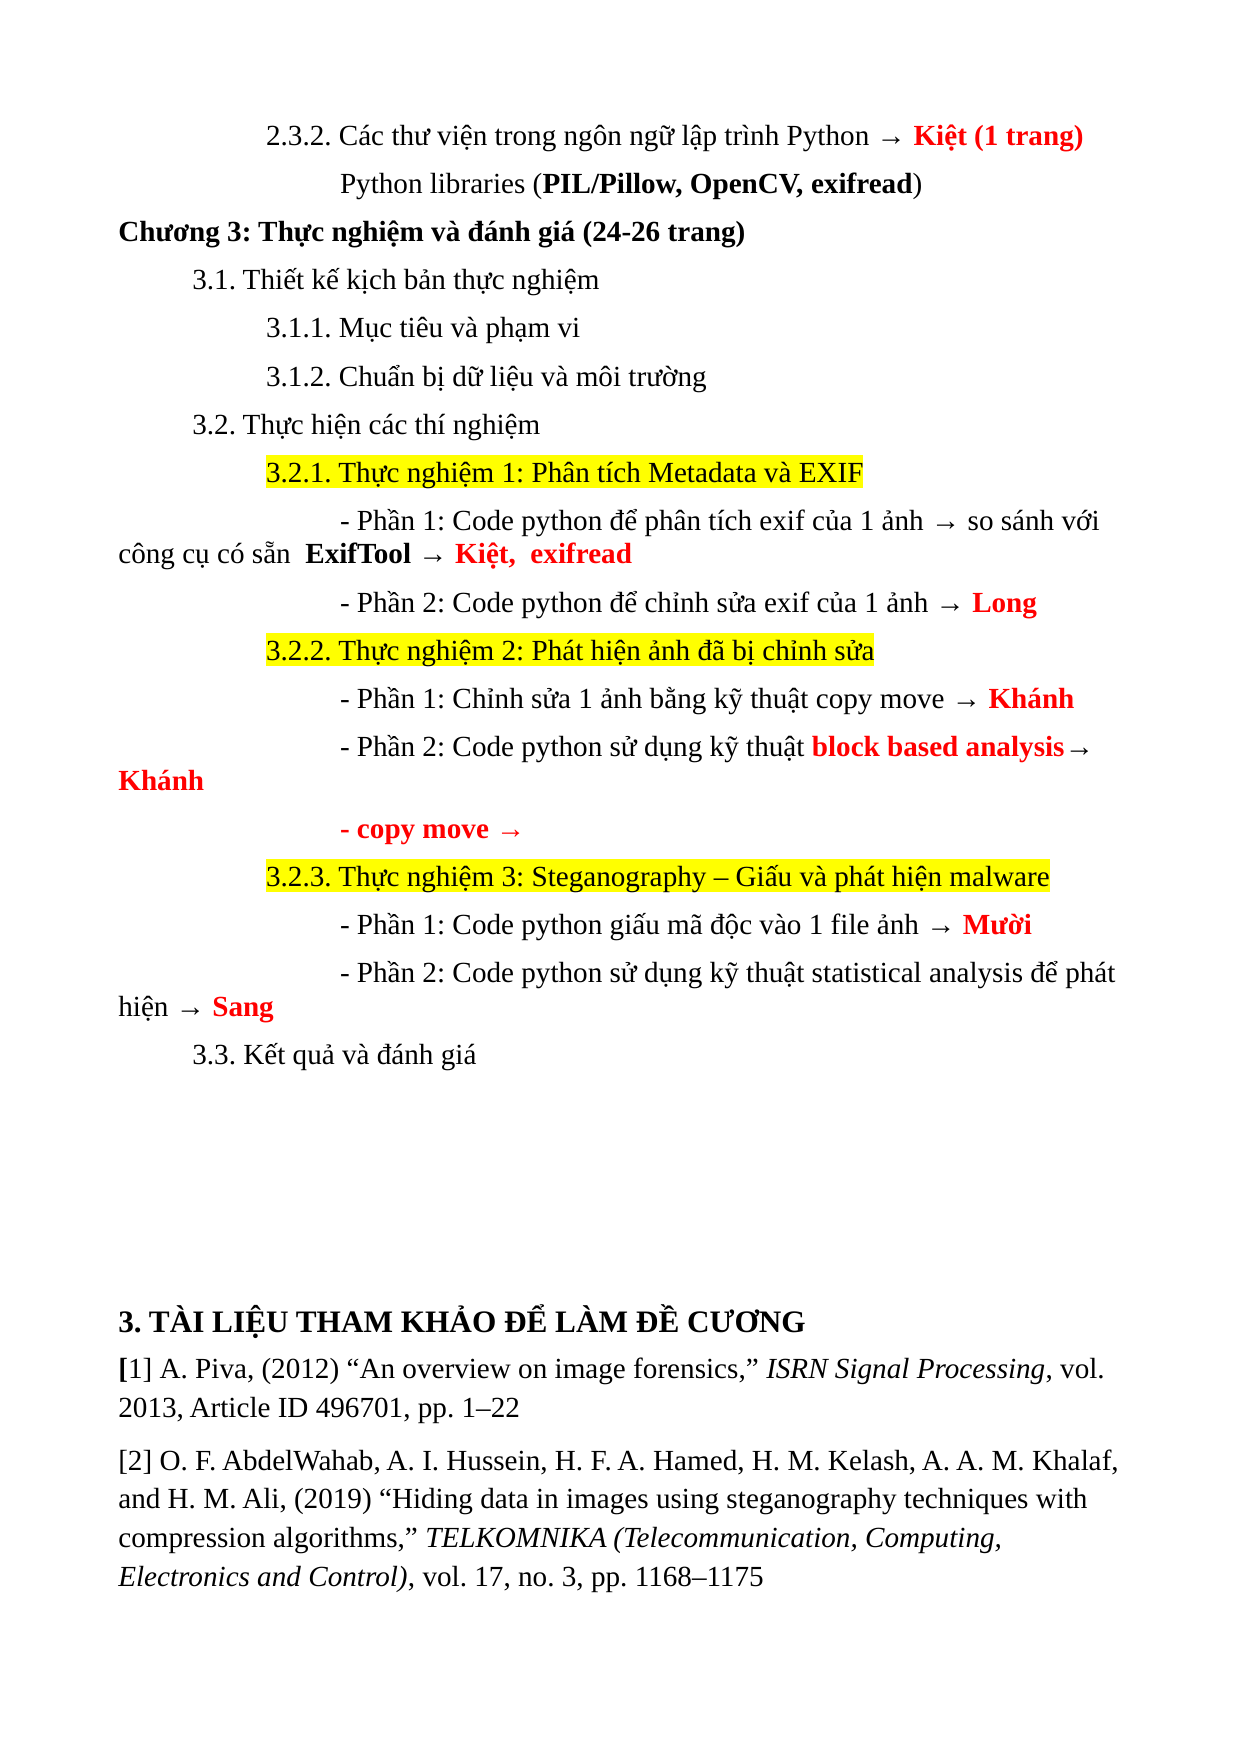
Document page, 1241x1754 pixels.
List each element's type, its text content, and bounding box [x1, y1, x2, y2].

text - Phần 2: Code python sử dụng kỹ thuật block based analysis→ Khánh [118, 729, 1122, 796]
text 3.1.1. Mục tiêu và phạm vi [118, 311, 1122, 344]
subtitle 3. TÀI LIỆU THAM KHẢO ĐỂ LÀM ĐỀ CƯƠNG [118, 1303, 1122, 1339]
text 3.2.2. Thực nghiệm 2: Phát hiện ảnh đã bị chỉnh sửa [118, 633, 1122, 666]
text 3.2.3. Thực nghiệm 3: Steganography – Giấu và phát hiện malware [118, 859, 1122, 892]
text 2.3.2. Các thư viện trong ngôn ngữ lập trình Python → Kiệt (1 trang) [118, 118, 1122, 152]
text - copy move → [118, 811, 1122, 844]
text [1] A. Piva, (2012) “An overview on image forensics,” ISRN Signal Processing, vol. 2013, Article ID 496701, pp. 1–22 [118, 1351, 1122, 1423]
text 3.1. Thiết kế kịch bản thực nghiệm [118, 262, 1122, 296]
text Chương 3: Thực nghiệm và đánh giá (24-26 trang) [118, 214, 1122, 248]
text - Phần 1: Code python giấu mã độc vào 1 file ảnh → Mười [118, 907, 1122, 941]
text - Phần 1: Code python để phân tích exif của 1 ảnh → so sánh với công cụ có sẵn ExifTool → Kiệt, exifread [118, 503, 1122, 570]
text 3.1.2. Chuẩn bị dữ liệu và môi trường [118, 359, 1122, 392]
text 3.2. Thực hiện các thí nghiệm [118, 407, 1122, 440]
text Python libraries (PIL/Pillow, OpenCV, exifread) [118, 166, 1122, 200]
text 3.2.1. Thực nghiệm 1: Phân tích Metadata và EXIF [118, 455, 1122, 488]
text - Phần 1: Chỉnh sửa 1 ảnh bằng kỹ thuật copy move → Khánh [118, 681, 1122, 714]
text - Phần 2: Code python sử dụng kỹ thuật statistical analysis để phát hiện → Sang [118, 955, 1122, 1022]
text - Phần 2: Code python để chỉnh sửa exif của 1 ảnh → Long [118, 585, 1122, 618]
text [2] O. F. AbdelWahab, A. I. Hussein, H. F. A. Hamed, H. M. Kelash, A. A. M. Khalaf, and H. M. Ali, (2019) “Hiding data in images using steganography techniques with compression algorithms,” TELKOMNIKA (Telecommunication, Computing, Electronics and Control), vol. 17, no. 3, pp. 1168–1175 [118, 1443, 1122, 1592]
text 3.3. Kết quả và đánh giá [118, 1037, 1122, 1070]
